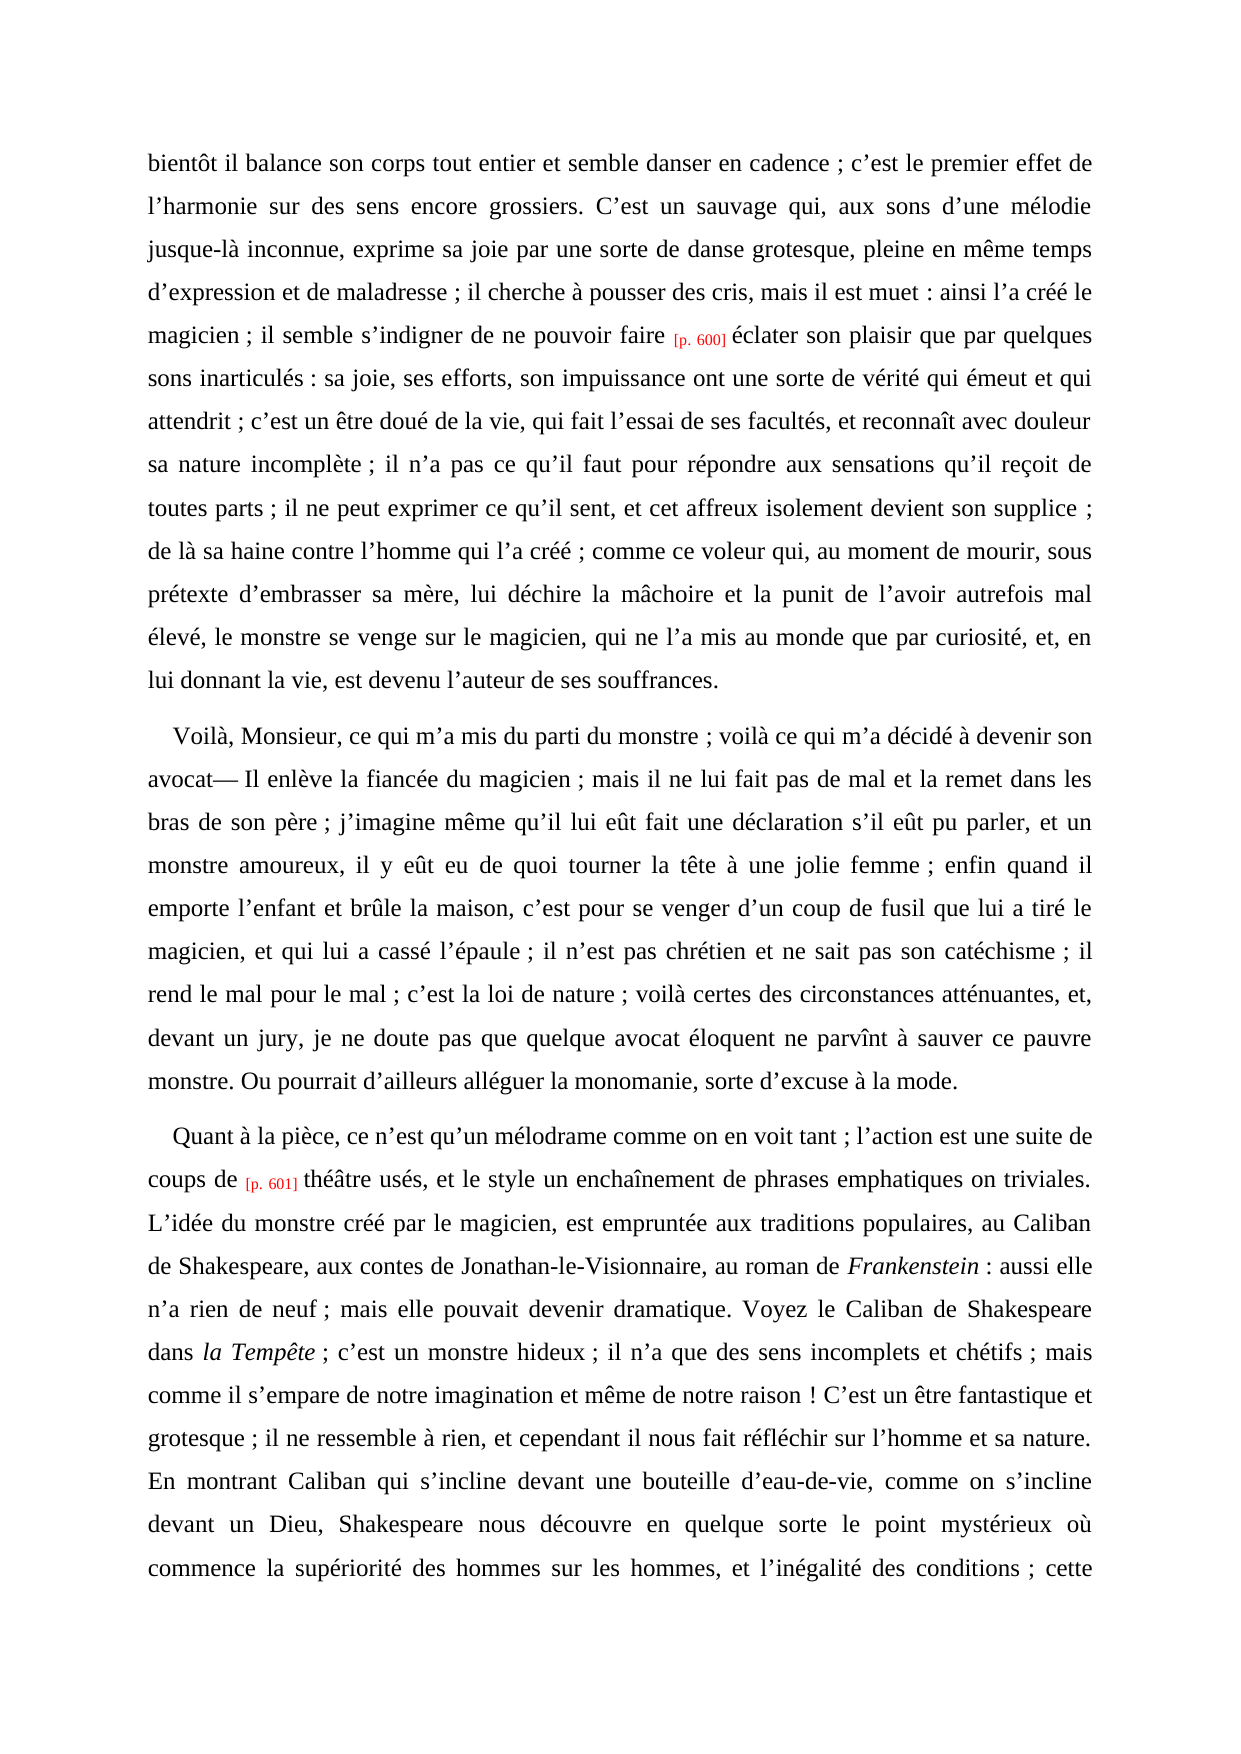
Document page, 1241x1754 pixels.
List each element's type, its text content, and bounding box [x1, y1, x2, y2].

text Quant à la pièce, ce n’est qu’un mélodrame comme on en voit tant ; l’action est une suite de coups de [p. 601] théâtre usés, et le style un enchaînement de phrases emphatiques on triviales. L’idée du monstre créé par le magicien, est empruntée aux traditions populaires, au Caliban de Shakespeare, aux contes de Jonathan-le-Visionnaire, au roman de Frankenstein : aussi elle n’a rien de neuf ; mais elle pouvait devenir dramatique. Voyez le Caliban de Shakespeare dans la Tempête ; c’est un monstre hideux ; il n’a que des sens incomplets et chétifs ; mais comme il s’empare de notre imagination et même de notre raison ! C’est un être fantastique et grotesque ; il ne ressemble à rien, et cependant il nous fait réfléchir sur l’homme et sa nature. En montrant Caliban qui s’incline devant une bouteille d’eau-de-vie, comme on s’incline devant un Dieu, Shakespeare nous découvre en quelque sorte le point mystérieux où commence la supériorité des hommes sur les hommes, et l’inégalité des conditions ; cette [148, 1121, 1093, 1581]
text bientôt il balance son corps tout entier et semble danser en cadence ; c’est le premier effet de l’harmonie sur des sens encore grossiers. C’est un sauvage qui, aux sons d’une mélodie jusque-là inconnue, exprime sa joie par une sorte de danse grotesque, pleine en même temps d’expression et de maladresse ; il cherche à pousser des cris, mais il est muet : ainsi l’a créé le magicien ; il semble s’indigner de ne pouvoir faire [p. 600] éclater son plaisir que par quelques sons inarticulés : sa joie, ses efforts, son impuissance ont une sorte de vérité qui émeut et qui attendrit ; c’est un être doué de la vie, qui fait l’essai de ses facultés, et reconnaît avec douleur sa nature incomplète ; il n’a pas ce qu’il faut pour répondre aux sensations qu’il reçoit de toutes parts ; il ne peut exprimer ce qu’il sent, et cet affreux isolement devient son supplice ; de là sa haine contre l’homme qui l’a créé ; comme ce voleur qui, au moment de mourir, sous prétexte d’embrasser sa mère, lui déchire la mâchoire et la punit de l’avoir autrefois mal élevé, le monstre se venge sur le magicien, qui ne l’a mis au monde que par curiosité, et, en lui donnant la vie, est devenu l’auteur de ses souffrances. [148, 148, 1093, 694]
text Voilà, Monsieur, ce qui m’a mis du parti du monstre ; voilà ce qui m’a décidé à devenir son avocat— Il enlève la fiancée du magicien ; mais il ne lui fait pas de mal et la remet dans les bras de son père ; j’imagine même qu’il lui eût fait une déclaration s’il eût pu parler, et un monstre amoureux, il y eût eu de quoi tourner la tête à une jolie femme ; enfin quand il emporte l’enfant et brûle la maison, c’est pour se venger d’un coup de fusil que lui a tiré le magicien, et qui lui a cassé l’épaule ; il n’est pas chrétien et ne sait pas son catéchisme ; il rend le mal pour le mal ; c’est la loi de nature ; voilà certes des circonstances atténuantes, et, devant un jury, je ne doute pas que quelque avocat éloquent ne parvînt à sauver ce pauvre monstre. Ou pourrait d’ailleurs alléguer la monomanie, sorte d’excuse à la mode. [148, 721, 1093, 1094]
